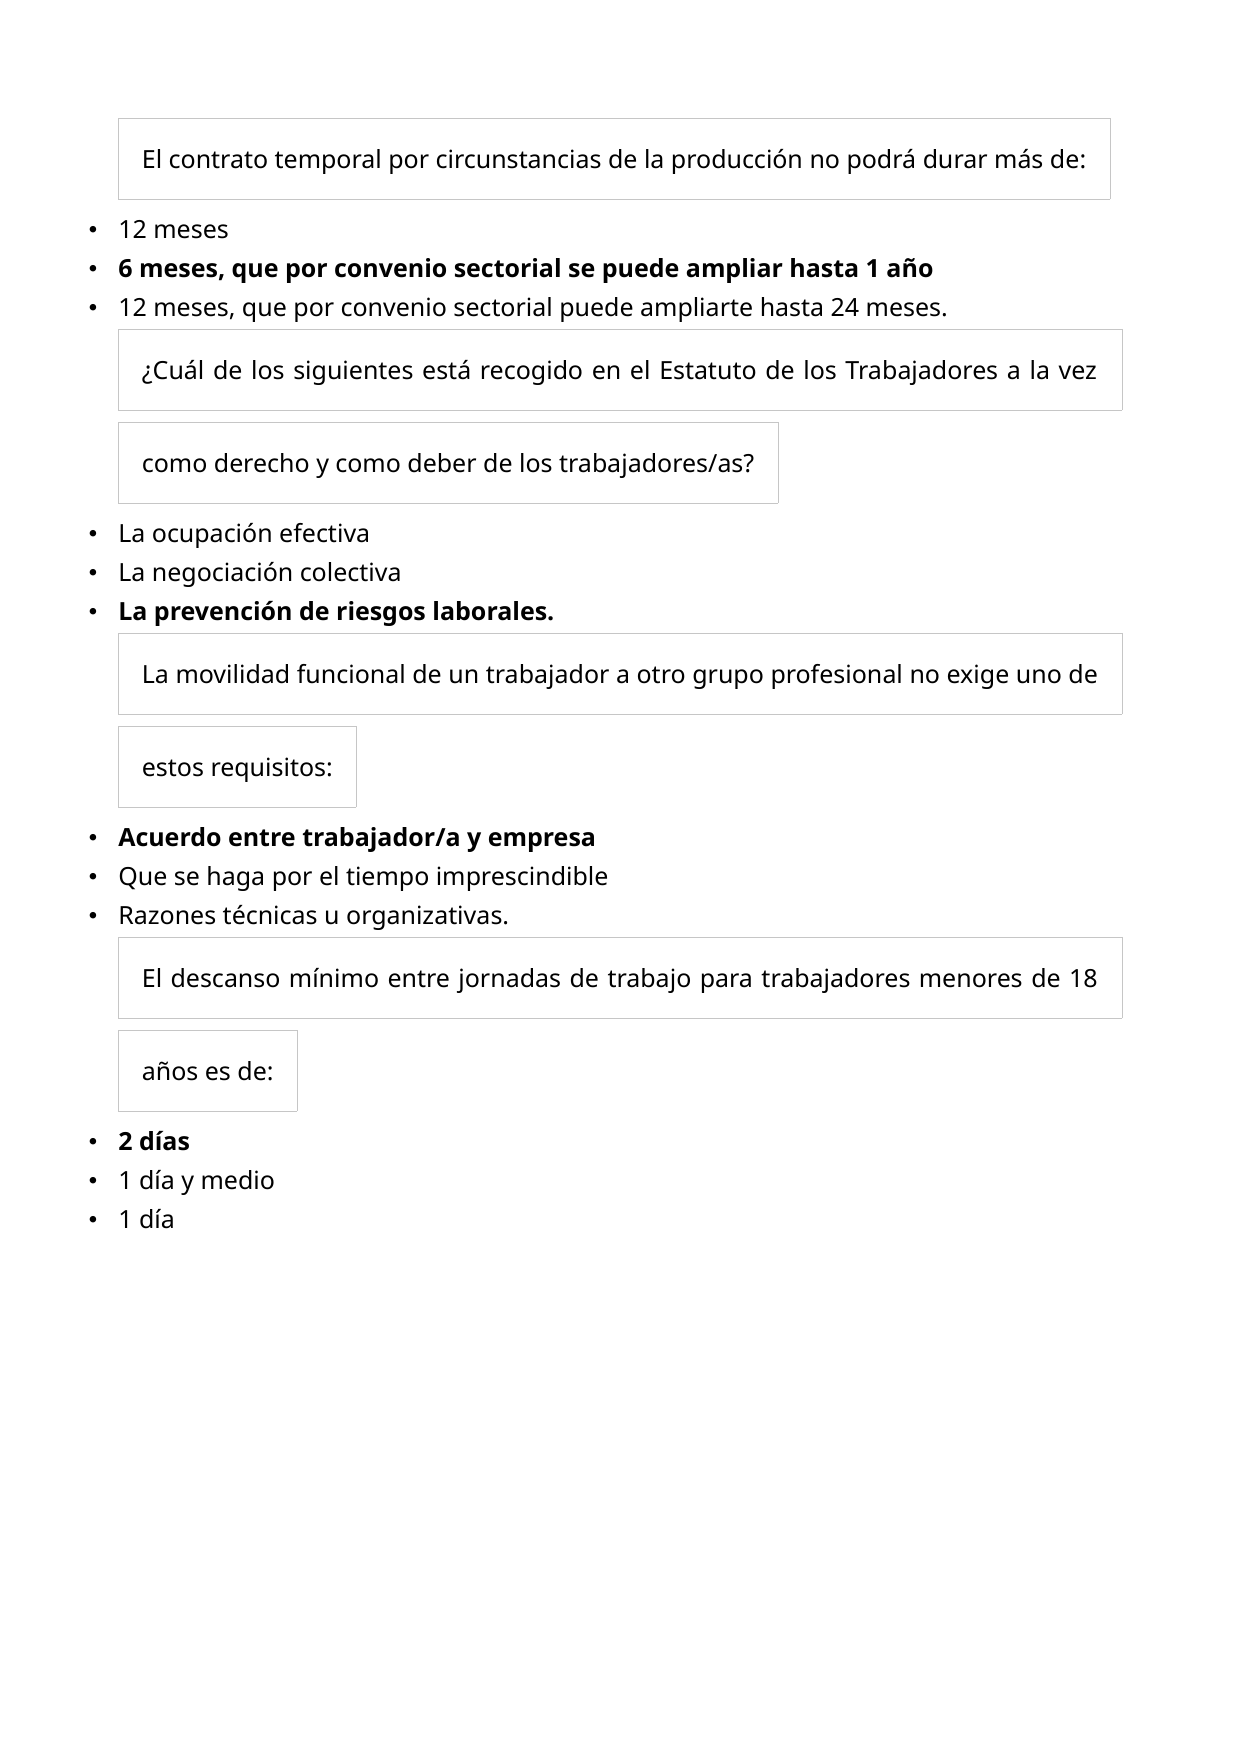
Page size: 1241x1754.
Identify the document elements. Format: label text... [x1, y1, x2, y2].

list 12 meses [118, 211, 1122, 245]
list La ocupación efectiva [118, 515, 1122, 549]
text estos requisitos: [118, 715, 1122, 807]
text La movilidad funcional de un trabajador a otro grupo profesional no exige uno de [119, 634, 1122, 714]
list 6 meses, que por convenio sectorial se puede ampliar hasta 1 año [118, 251, 1122, 284]
text El descanso mínimo entre jornadas de trabajo para trabajadores menores de 18 [119, 938, 1122, 1018]
text años es de: [118, 1019, 1122, 1111]
text ¿Cuál de los siguientes está recogido en el Estatuto de los Trabajadores a la vez [119, 330, 1122, 410]
list Razones técnicas u organizativas. [118, 898, 1122, 932]
text El contrato temporal por circunstancias de la producción no podrá durar más de: [119, 119, 1110, 199]
list Que se haga por el tiempo imprescindible [118, 858, 1122, 892]
list Acuerdo entre trabajador/a y empresa [118, 819, 1122, 853]
list 1 día [118, 1202, 1122, 1236]
list 2 días [118, 1123, 1122, 1157]
list 1 día y medio [118, 1162, 1122, 1196]
list La negociación colectiva [118, 554, 1122, 588]
list La prevención de riesgos laborales. [118, 594, 1122, 628]
text como derecho y como deber de los trabajadores/as? [118, 411, 1122, 503]
list 12 meses, que por convenio sectorial puede ampliarte hasta 24 meses. [118, 290, 1122, 324]
